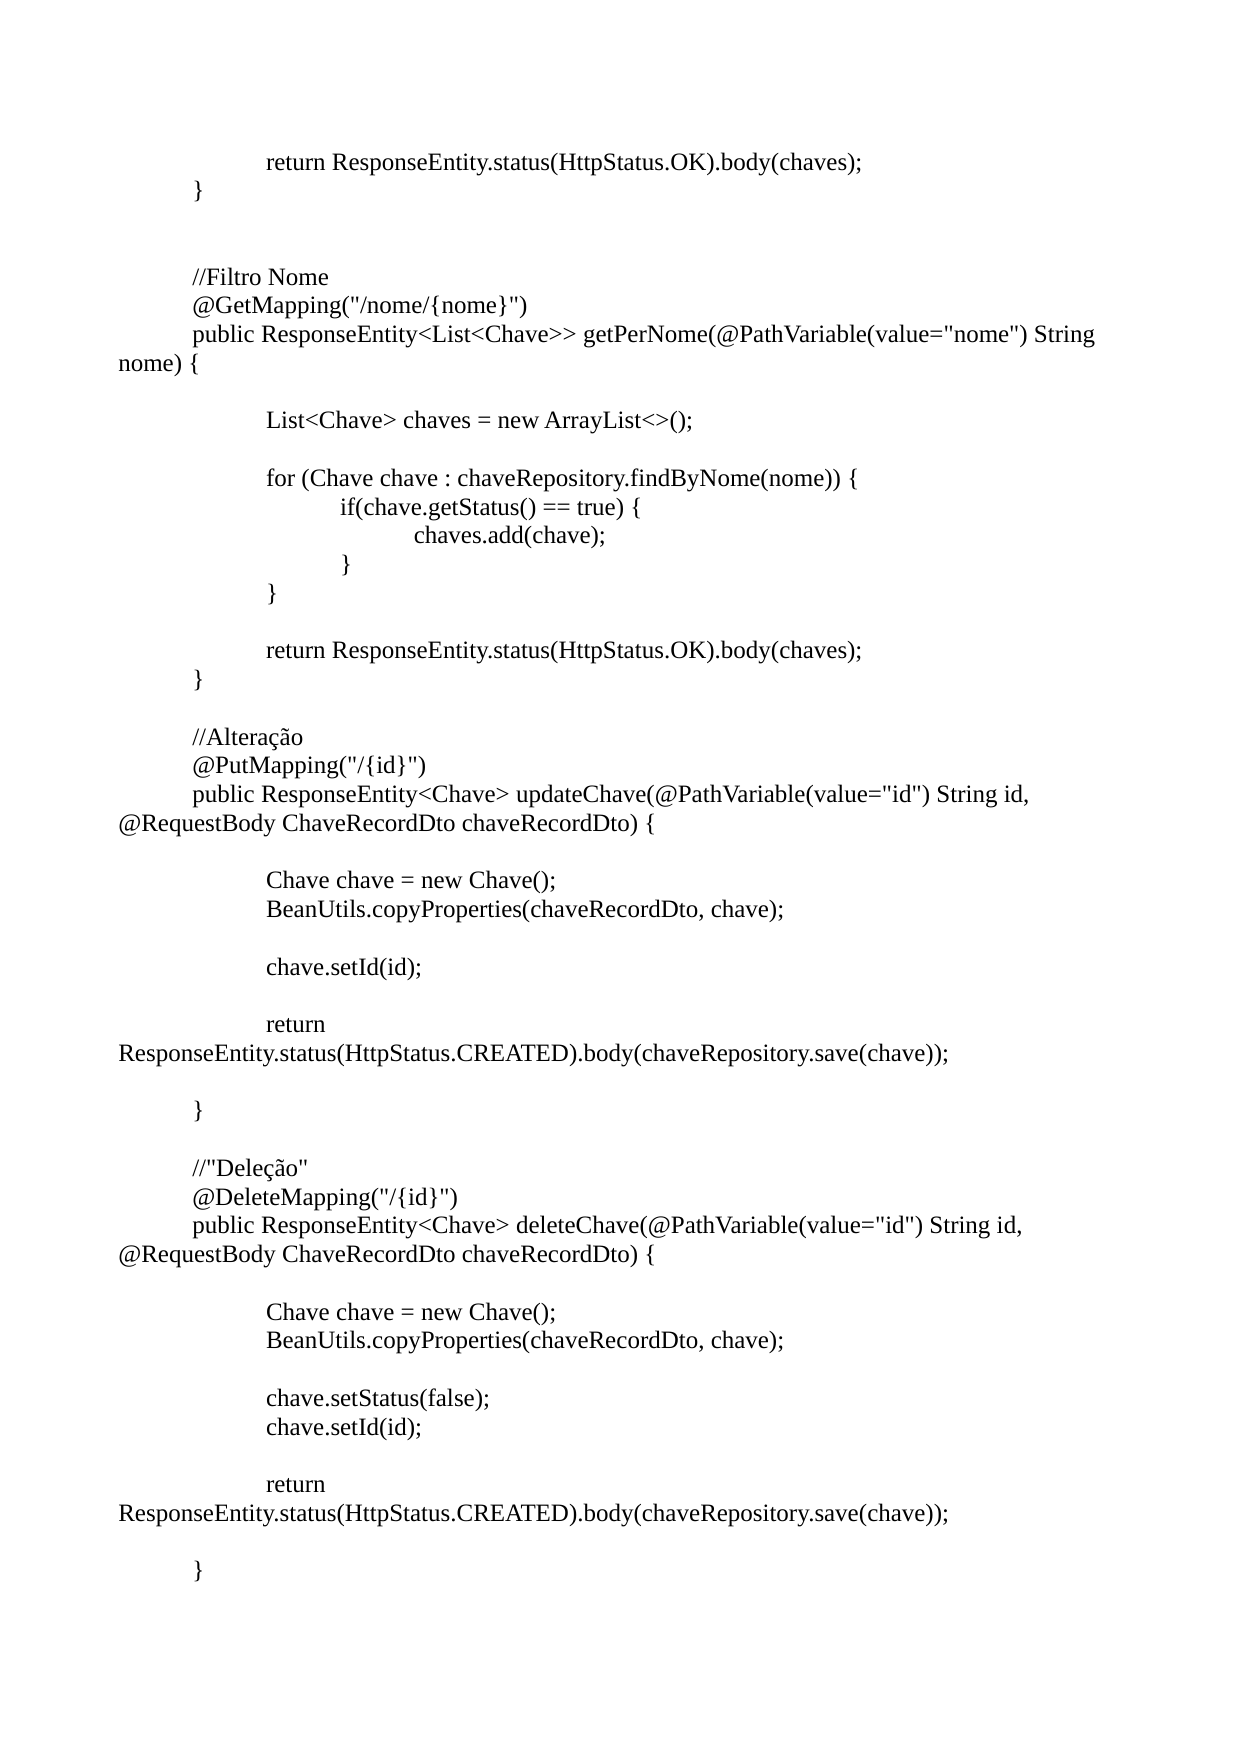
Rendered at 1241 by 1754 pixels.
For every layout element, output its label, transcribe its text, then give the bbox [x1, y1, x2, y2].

text public ResponseEntity<Chave> updateChave(@PathVariable(value="id") String id, @RequestBody ChaveRecordDto chaveRecordDto) { [118, 779, 1122, 837]
text BeanUtils.copyProperties(chaveRecordDto, chave); [118, 894, 1122, 923]
text //"Deleção" [118, 1153, 1122, 1182]
text } [118, 578, 1122, 607]
text Chave chave = new Chave(); [118, 866, 1122, 894]
text public ResponseEntity<Chave> deleteChave(@PathVariable(value="id") String id, @RequestBody ChaveRecordDto chaveRecordDto) { [118, 1211, 1122, 1268]
text } [118, 549, 1122, 578]
text return ResponseEntity.status(HttpStatus.CREATED).body(chaveRepository.save(chave)); [118, 1469, 1122, 1527]
text chave.setId(id); [118, 1412, 1122, 1441]
text BeanUtils.copyProperties(chaveRecordDto, chave); [118, 1326, 1122, 1354]
text return ResponseEntity.status(HttpStatus.OK).body(chaves); [118, 636, 1122, 664]
text } [118, 1556, 1122, 1584]
text if(chave.getStatus() == true) { [118, 492, 1122, 521]
text //Filtro Nome [118, 262, 1122, 291]
text @PutMapping("/{id}") [118, 751, 1122, 779]
text public ResponseEntity<List<Chave>> getPerNome(@PathVariable(value="nome") String nome) { [118, 319, 1122, 377]
text return ResponseEntity.status(HttpStatus.OK).body(chaves); [118, 147, 1122, 176]
text chaves.add(chave); [118, 521, 1122, 549]
text } [118, 176, 1122, 204]
text Chave chave = new Chave(); [118, 1297, 1122, 1326]
text return ResponseEntity.status(HttpStatus.CREATED).body(chaveRepository.save(chave)); [118, 1009, 1122, 1067]
text //Alteração [118, 722, 1122, 751]
text for (Chave chave : chaveRepository.findByNome(nome)) { [118, 463, 1122, 492]
text } [118, 664, 1122, 693]
text @GetMapping("/nome/{nome}") [118, 291, 1122, 319]
text chave.setStatus(false); [118, 1383, 1122, 1412]
text } [118, 1096, 1122, 1124]
text List<Chave> chaves = new ArrayList<>(); [118, 406, 1122, 434]
text @DeleteMapping("/{id}") [118, 1182, 1122, 1211]
text chave.setId(id); [118, 952, 1122, 981]
